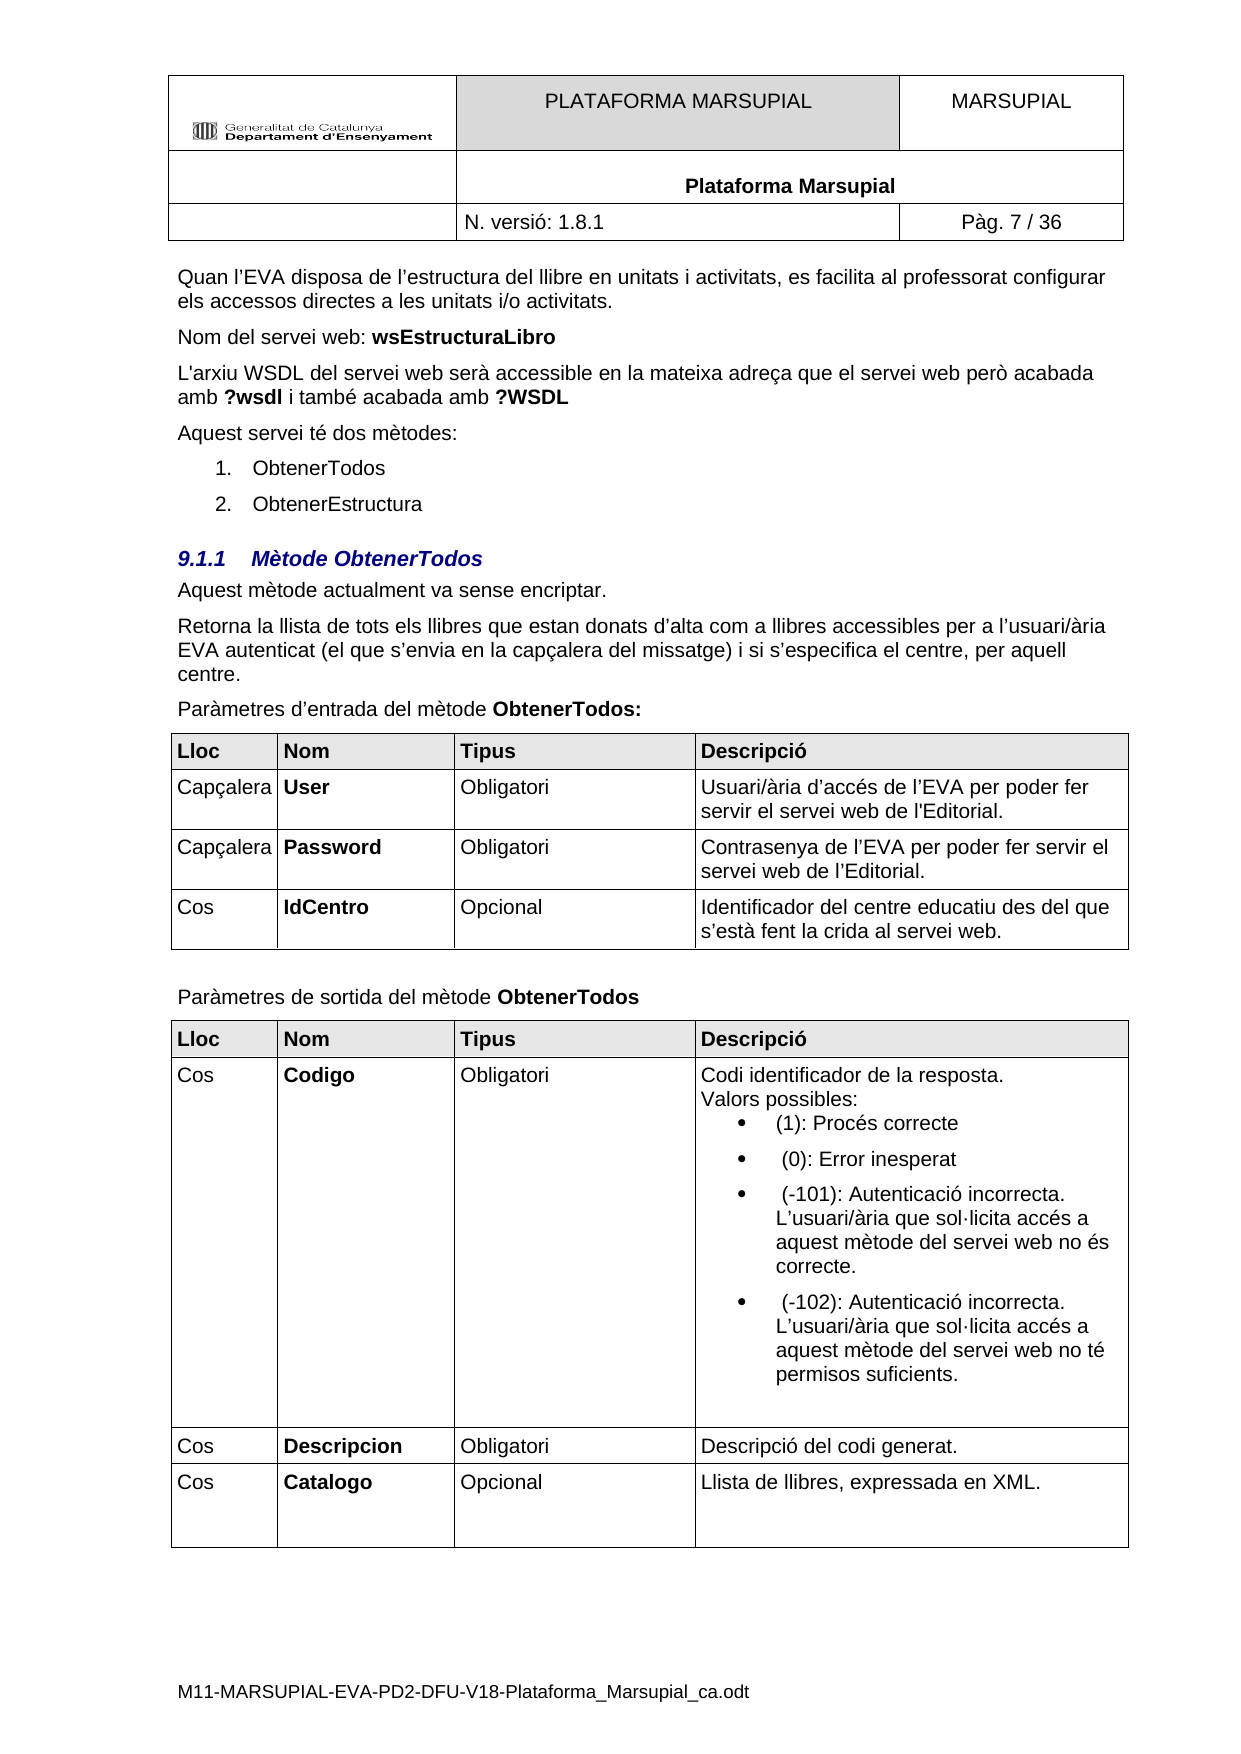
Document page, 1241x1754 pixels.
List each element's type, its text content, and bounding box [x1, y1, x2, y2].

table_header Lloc [172, 1021, 277, 1056]
table_cell Capçalera [172, 770, 277, 829]
table_cell User [278, 770, 454, 829]
table_cell Cos [172, 1464, 277, 1547]
table_cell Opcional [455, 890, 695, 948]
text Retorna la llista de tots els llibres que estan donats d’alta com a llibres accessibles per a l’usuari/ària EVA autenticat (el que s’envia en la capçalera del missatge) i si s’especifica el centre, per aquell centre. [177, 613, 1122, 685]
text Paràmetres d’entrada del mètode ObtenerTodos: [177, 697, 1122, 721]
subtitle Mètode ObtenerTodos [177, 546, 1122, 571]
table_header Nom [278, 734, 454, 769]
table_cell Opcional [455, 1464, 695, 1547]
table_header Tipus [455, 1021, 695, 1056]
table_cell Codigo [278, 1058, 454, 1427]
table_cell Obligatori [455, 830, 695, 888]
table_cell Identificador del centre educatiu des del que s’està fent la crida al servei web. [696, 890, 1128, 948]
text Paràmetres de sortida del mètode ObtenerTodos [177, 985, 1122, 1009]
table_cell Cos [172, 890, 277, 948]
text L'arxiu WSDL del servei web serà accessible en la mateixa adreça que el servei web però acabada amb ?wsdl i també acabada amb ?WSDL [177, 361, 1122, 408]
table_cell Obligatori [455, 1058, 695, 1427]
table_cell Codi identificador de la resposta. Valors possibles: (1): Procés correcte (0): Error inesperat (-101): Autenticació incorrecta. L’usuari/ària que sol·licita accés a aquest mètode del servei web no és correcte. (-102): Autenticació incorrecta. L’usuari/ària que sol·licita accés a aquest mètode del servei web no té permisos suficients. [696, 1058, 1128, 1427]
table_cell Password [278, 830, 454, 888]
table_header Lloc [172, 734, 277, 769]
table_cell Usuari/ària d’accés de l’EVA per poder fer servir el servei web de l'Editorial. [696, 770, 1128, 829]
text Nom del servei web: wsEstructuraLibro [177, 325, 1122, 349]
table_cell Contrasenya de l’EVA per poder fer servir el servei web de l’Editorial. [696, 830, 1128, 888]
text Quan l’EVA disposa de l’estructura del llibre en unitats i activitats, es facilita al professorat configurar els accessos directes a les unitats i/o activitats. [177, 265, 1122, 313]
text Aquest servei té dos mètodes: [177, 420, 1122, 444]
table_cell Cos [172, 1428, 277, 1463]
table_cell Capçalera [172, 830, 277, 888]
table_cell Catalogo [278, 1464, 454, 1547]
table_cell Descripcion [278, 1428, 454, 1463]
table_cell Obligatori [455, 770, 695, 829]
table_header Nom [278, 1021, 454, 1056]
text Aquest mètode actualment va sense encriptar. [177, 578, 1122, 602]
table_cell Descripció del codi generat. [696, 1428, 1128, 1463]
table_cell Obligatori [455, 1428, 695, 1463]
table_cell Cos [172, 1058, 277, 1427]
table_header Descripció [696, 1021, 1128, 1056]
table_header Tipus [455, 734, 695, 769]
list ObtenerEstructura [215, 492, 1122, 516]
table_cell Llista de llibres, expressada en XML. [696, 1464, 1128, 1547]
table_cell IdCentro [278, 890, 454, 948]
table_header Descripció [696, 734, 1128, 769]
list ObtenerTodos [215, 456, 1122, 480]
